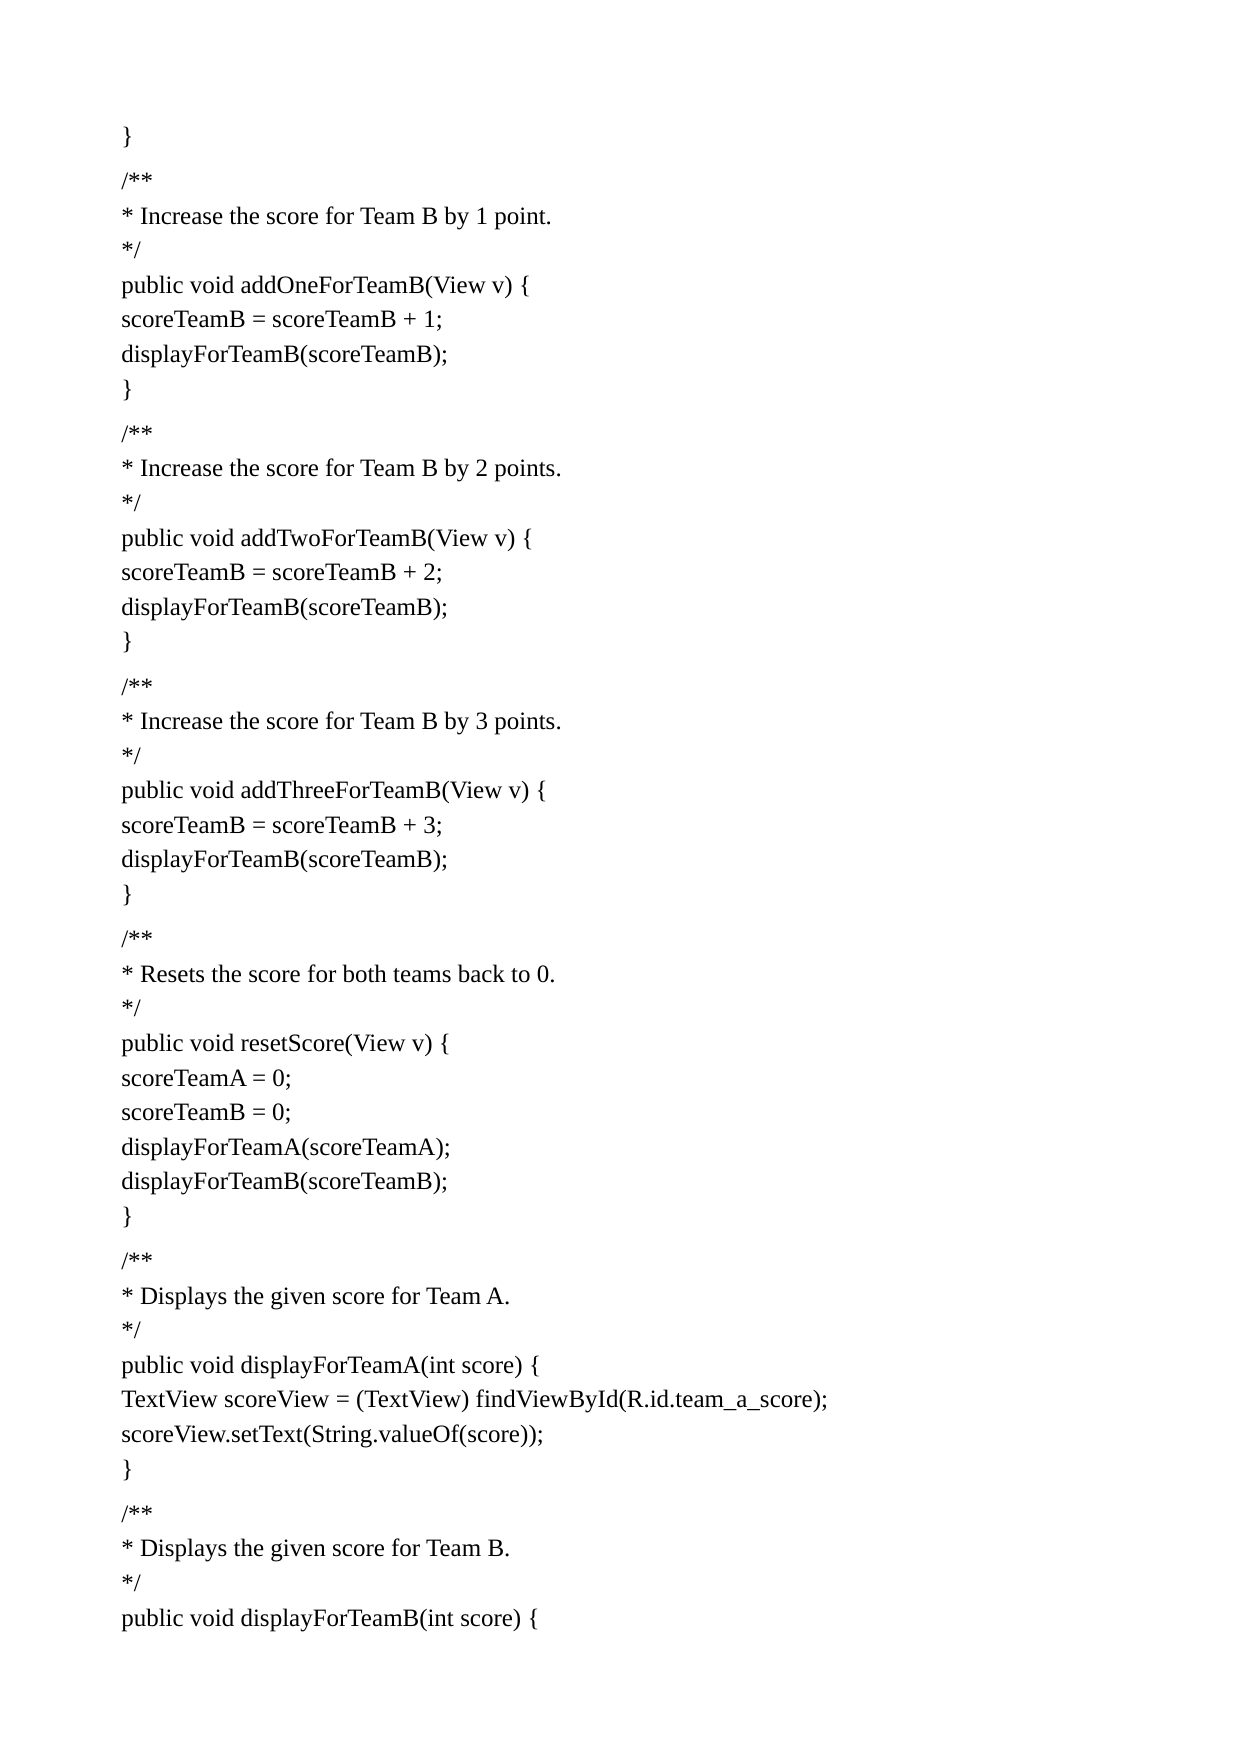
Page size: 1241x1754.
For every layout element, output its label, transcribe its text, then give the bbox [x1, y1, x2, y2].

table_header [118, 153, 136, 163]
table_header */ [118, 1565, 154, 1600]
table_header */ [118, 1313, 154, 1347]
table_header [118, 911, 136, 921]
table_header scoreTeamB = scoreTeamB + 3; [118, 807, 456, 842]
table_header /** [118, 416, 167, 451]
table_header public void resetScore(View v) { [118, 1025, 465, 1060]
table_header scoreTeamA = 0; [118, 1060, 307, 1094]
table_header } [118, 1451, 148, 1485]
table_header } [118, 371, 148, 405]
table_header public void addOneForTeamB(View v) { [118, 267, 545, 302]
table_header displayForTeamA(scoreTeamA); [118, 1129, 464, 1163]
table_header [118, 1485, 136, 1496]
table_header public void displayForTeamB(int score) { [118, 1600, 552, 1634]
table_header * Increase the score for Team B by 2 points. [118, 451, 575, 485]
table_header */ [118, 991, 154, 1025]
table_header * Resets the score for both teams back to 0. [118, 956, 567, 991]
table_header displayForTeamB(scoreTeamB); [118, 1164, 461, 1198]
table_header /** [118, 1496, 167, 1531]
table_header public void addTwoForTeamB(View v) { [118, 520, 548, 554]
table_header displayForTeamB(scoreTeamB); [118, 589, 461, 623]
table_header } [118, 876, 148, 911]
table_header [118, 405, 136, 416]
table_header public void addThreeForTeamB(View v) { [118, 773, 562, 807]
table_header scoreView.setText(String.valueOf(score)); [118, 1416, 556, 1451]
table_header } [118, 624, 148, 658]
table_header * Increase the score for Team B by 1 point. [118, 198, 565, 232]
table_header scoreTeamB = scoreTeamB + 2; [118, 554, 456, 589]
table_header [118, 1233, 136, 1243]
table_header /** [118, 1243, 167, 1278]
table_header */ [118, 233, 154, 267]
table_header scoreTeamB = 0; [118, 1094, 305, 1129]
table_header * Increase the score for Team B by 3 points. [118, 703, 575, 738]
table_header */ [118, 738, 154, 772]
table_header */ [118, 485, 154, 520]
table_header displayForTeamB(scoreTeamB); [118, 842, 461, 876]
table_header displayForTeamB(scoreTeamB); [118, 336, 461, 371]
table_header /** [118, 669, 167, 703]
table_header } [118, 118, 148, 153]
table_header * Displays the given score for Team A. [118, 1278, 525, 1312]
table_header * Displays the given score for Team B. [118, 1531, 523, 1565]
table_header [118, 658, 136, 669]
table_header } [118, 1198, 148, 1233]
table_header /** [118, 163, 167, 198]
table_header TextView scoreView = (TextView) findViewById(R.id.team_a_score); [118, 1382, 840, 1416]
table_header /** [118, 921, 167, 956]
table_header public void displayForTeamA(int score) { [118, 1347, 554, 1382]
table_header scoreTeamB = scoreTeamB + 1; [118, 302, 456, 336]
